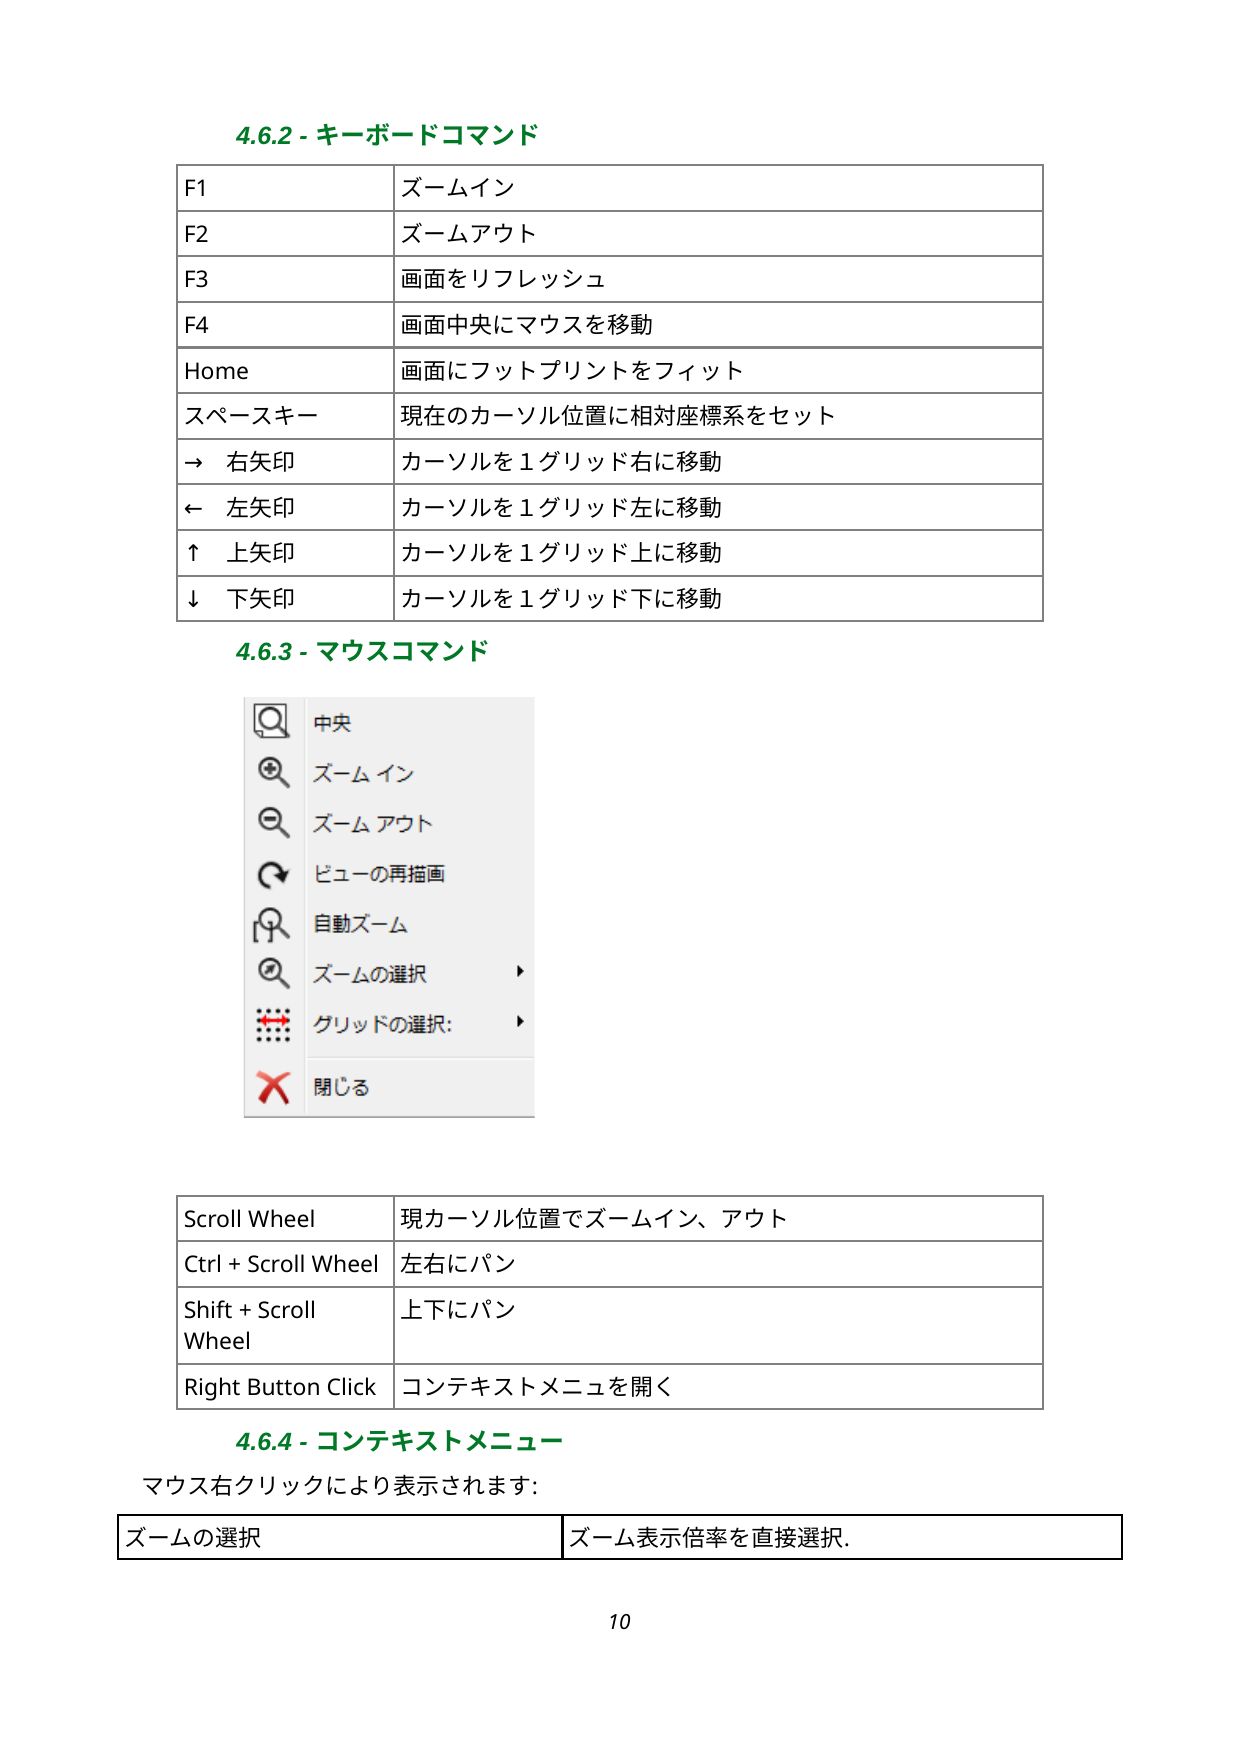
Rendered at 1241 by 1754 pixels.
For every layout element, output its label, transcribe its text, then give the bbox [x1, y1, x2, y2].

subtitle コンテキストメニュー [236, 1422, 1122, 1458]
table_cell Right Button Click [178, 1365, 393, 1408]
table_cell スペースキー [178, 394, 393, 438]
table_cell Home [178, 349, 393, 392]
subtitle マウスコマンド [236, 634, 1122, 668]
table_cell Ctrl + Scroll Wheel [178, 1242, 393, 1286]
table_header Scroll Wheel [178, 1197, 393, 1240]
table_header F1 [178, 166, 393, 209]
table_cell 画面にフットプリントをフィット [395, 349, 1042, 392]
text マウス右クリックにより表示されます: [118, 1470, 1122, 1501]
table_header ズームの選択 [119, 1516, 561, 1558]
table_cell → 右矢印 [178, 440, 393, 483]
table_header ズームイン [395, 166, 1042, 209]
table_cell 上下にパン [395, 1288, 1042, 1362]
table_cell F3 [178, 257, 393, 301]
table_cell カーソルを１グリッド右に移動 [395, 440, 1042, 483]
subtitle キーボードコマンド [236, 118, 1122, 152]
table_header 現カーソル位置でズームイン、アウト [395, 1197, 1042, 1240]
table_cell ← 左矢印 [178, 485, 393, 529]
table_cell ズームアウト [395, 212, 1042, 255]
table_cell F4 [178, 303, 393, 346]
picture [243, 697, 535, 1118]
table_cell 左右にパン [395, 1242, 1042, 1286]
table_cell カーソルを１グリッド上に移動 [395, 531, 1042, 574]
table_cell 画面をリフレッシュ [395, 257, 1042, 301]
table_header ズーム表示倍率を直接選択. [564, 1516, 1121, 1558]
table_cell ↑ 上矢印 [178, 531, 393, 574]
table_cell コンテキストメニュを開く [395, 1365, 1042, 1408]
table_cell Shift + Scroll Wheel [178, 1288, 393, 1362]
table_cell 画面中央にマウスを移動 [395, 303, 1042, 346]
table_cell 現在のカーソル位置に相対座標系をセット [395, 394, 1042, 438]
table_cell F2 [178, 212, 393, 255]
table_cell カーソルを１グリッド左に移動 [395, 485, 1042, 529]
table_cell ↓ 下矢印 [178, 577, 393, 620]
table_cell カーソルを１グリッド下に移動 [395, 577, 1042, 620]
